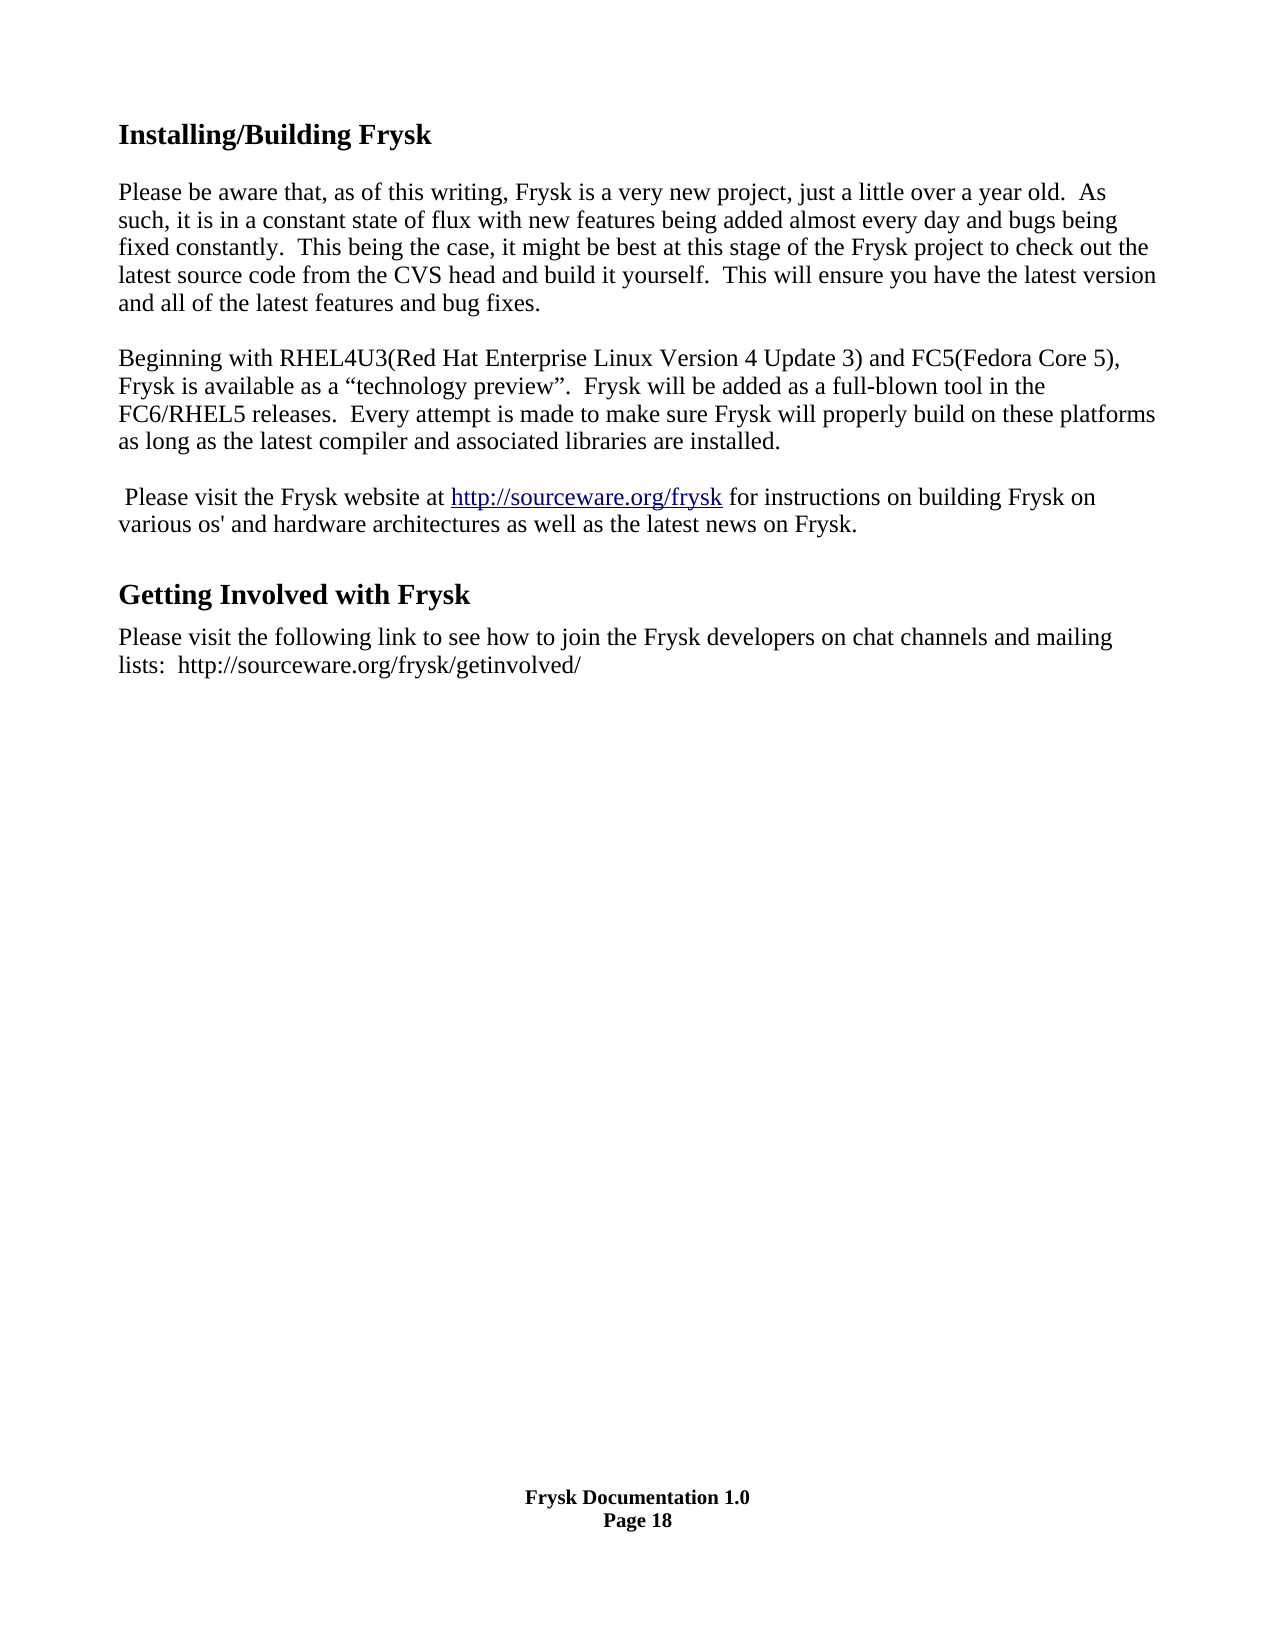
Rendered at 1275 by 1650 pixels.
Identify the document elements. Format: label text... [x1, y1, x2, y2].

text Beginning with RHEL4U3(Red Hat Enterprise Linux Version 4 Update 3) and FC5(Fedora Core 5), Frysk is available as a “technology preview”. Frysk will be added as a full-blown tool in the FC6/RHEL5 releases. Every attempt is made to make sure Frysk will properly build on these platforms as long as the latest compiler and associated libraries are installed. [118, 344, 1157, 455]
text Please be aware that, as of this writing, Frysk is a very new project, just a little over a year old. As such, it is in a constant state of flux with new features being added almost every day and bugs being fixed constantly. This being the case, it might be best at this stage of the Frysk project to check out the latest source code from the CVS head and build it yourself. This will ensure you have the latest version and all of the latest features and bug fixes. [118, 178, 1157, 317]
text Please visit the following link to see how to join the Frysk developers on chat channels and mailing lists: http://sourceware.org/frysk/getinvolved/ [118, 623, 1157, 679]
text Getting Involved with Frysk [118, 578, 1157, 611]
text Installing/Building Frysk [118, 118, 1157, 150]
text Please visit the Frysk website at http://sourceware.org/frysk for instructions on building Frysk on various os' and hardware architectures as well as the latest news on Frysk. [118, 483, 1157, 538]
